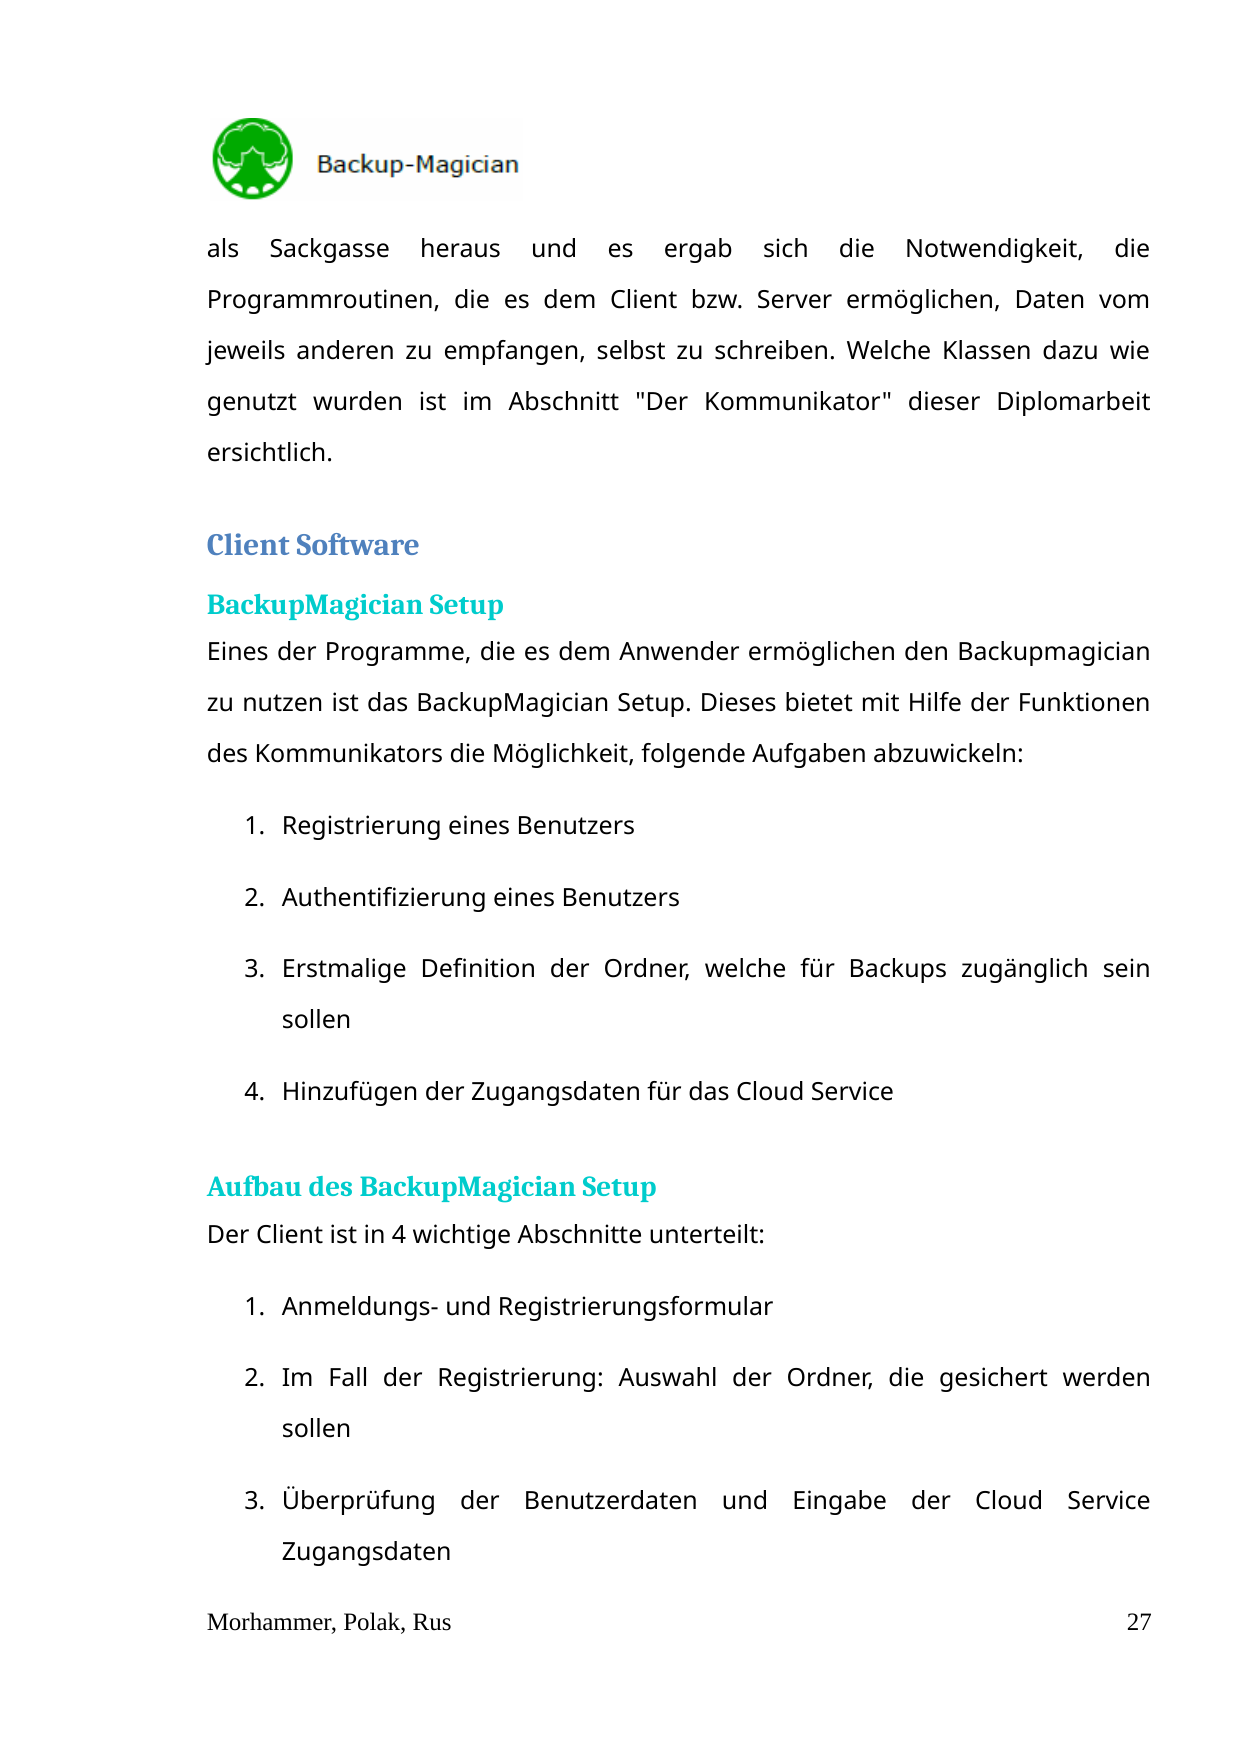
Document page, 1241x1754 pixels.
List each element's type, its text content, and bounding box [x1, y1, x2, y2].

list Registrierung eines Benutzers [244, 808, 1152, 842]
list Überprüfung der Benutzerdaten und Eingabe der Cloud Service Zugangsdaten [244, 1482, 1152, 1568]
text Eines der Programme, die es dem Anwender ermöglichen den Backupmagician zu nutzen ist das BackupMagician Setup. Dieses bietet mit Hilfe der Funktionen des Kommunikators die Möglichkeit, folgende Aufgaben abzuwickeln: [207, 634, 1152, 770]
picture [210, 118, 523, 201]
list Erstmalige Definition der Ordner, welche für Backups zugänglich sein sollen [244, 951, 1152, 1036]
subtitle Client Software [207, 527, 1152, 563]
list Im Fall der Registrierung: Auswahl der Ordner, die gesichert werden sollen [244, 1360, 1152, 1445]
list Hinzufügen der Zugangsdaten für das Cloud Service [244, 1074, 1152, 1108]
subtitle Aufbau des BackupMagician Setup [207, 1170, 1152, 1204]
list Authentifizierung eines Benutzers [244, 879, 1152, 913]
subtitle BackupMagician Setup [207, 588, 1152, 621]
text als Sackgasse heraus und es ergab sich die Notwendigkeit, die Programmroutinen, die es dem Client bzw. Server ermöglichen, Daten vom jeweils anderen zu empfangen, selbst zu schreiben. Welche Klassen dazu wie genutzt wurden ist im Abschnitt "Der Kommunikator" dieser Diplomarbeit ersichtlich. [207, 230, 1152, 468]
text Der Client ist in 4 wichtige Abschnitte unterteilt: [207, 1216, 1152, 1251]
list Anmeldungs- und Registrierungsformular [244, 1288, 1152, 1322]
